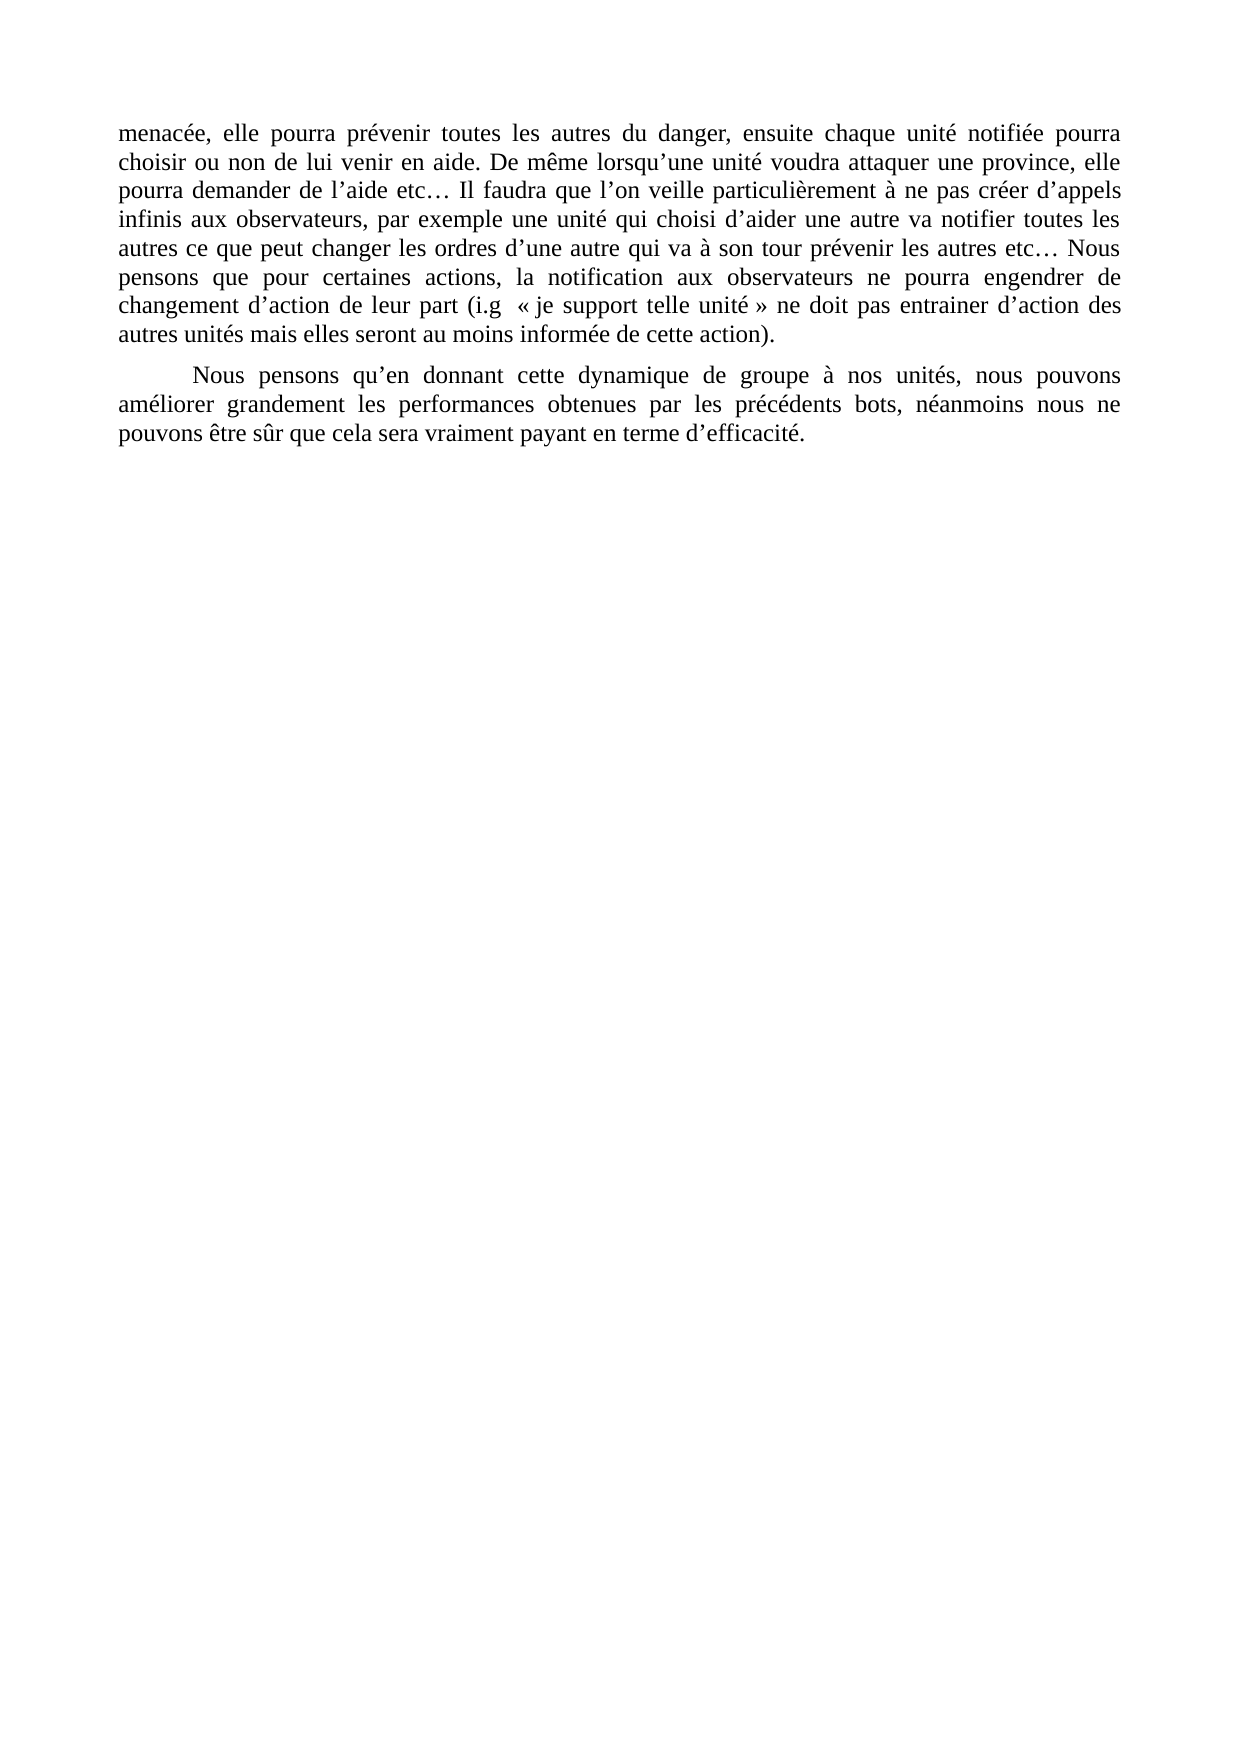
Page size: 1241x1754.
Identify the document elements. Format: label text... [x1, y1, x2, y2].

text menacée, elle pourra prévenir toutes les autres du danger, ensuite chaque unité notifiée pourra choisir ou non de lui venir en aide. De même lorsqu’une unité voudra attaquer une province, elle pourra demander de l’aide etc… Il faudra que l’on veille particulièrement à ne pas créer d’appels infinis aux observateurs, par exemple une unité qui choisi d’aider une autre va notifier toutes les autres ce que peut changer les ordres d’une autre qui va à son tour prévenir les autres etc… Nous pensons que pour certaines actions, la notification aux observateurs ne pourra engendrer de changement d’action de leur part (i.g « je support telle unité » ne doit pas entrainer d’action des autres unités mais elles seront au moins informée de cette action). [118, 118, 1122, 348]
text Nous pensons qu’en donnant cette dynamique de groupe à nos unités, nous pouvons améliorer grandement les performances obtenues par les précédents bots, néanmoins nous ne pouvons être sûr que cela sera vraiment payant en terme d’efficacité. [118, 361, 1122, 447]
